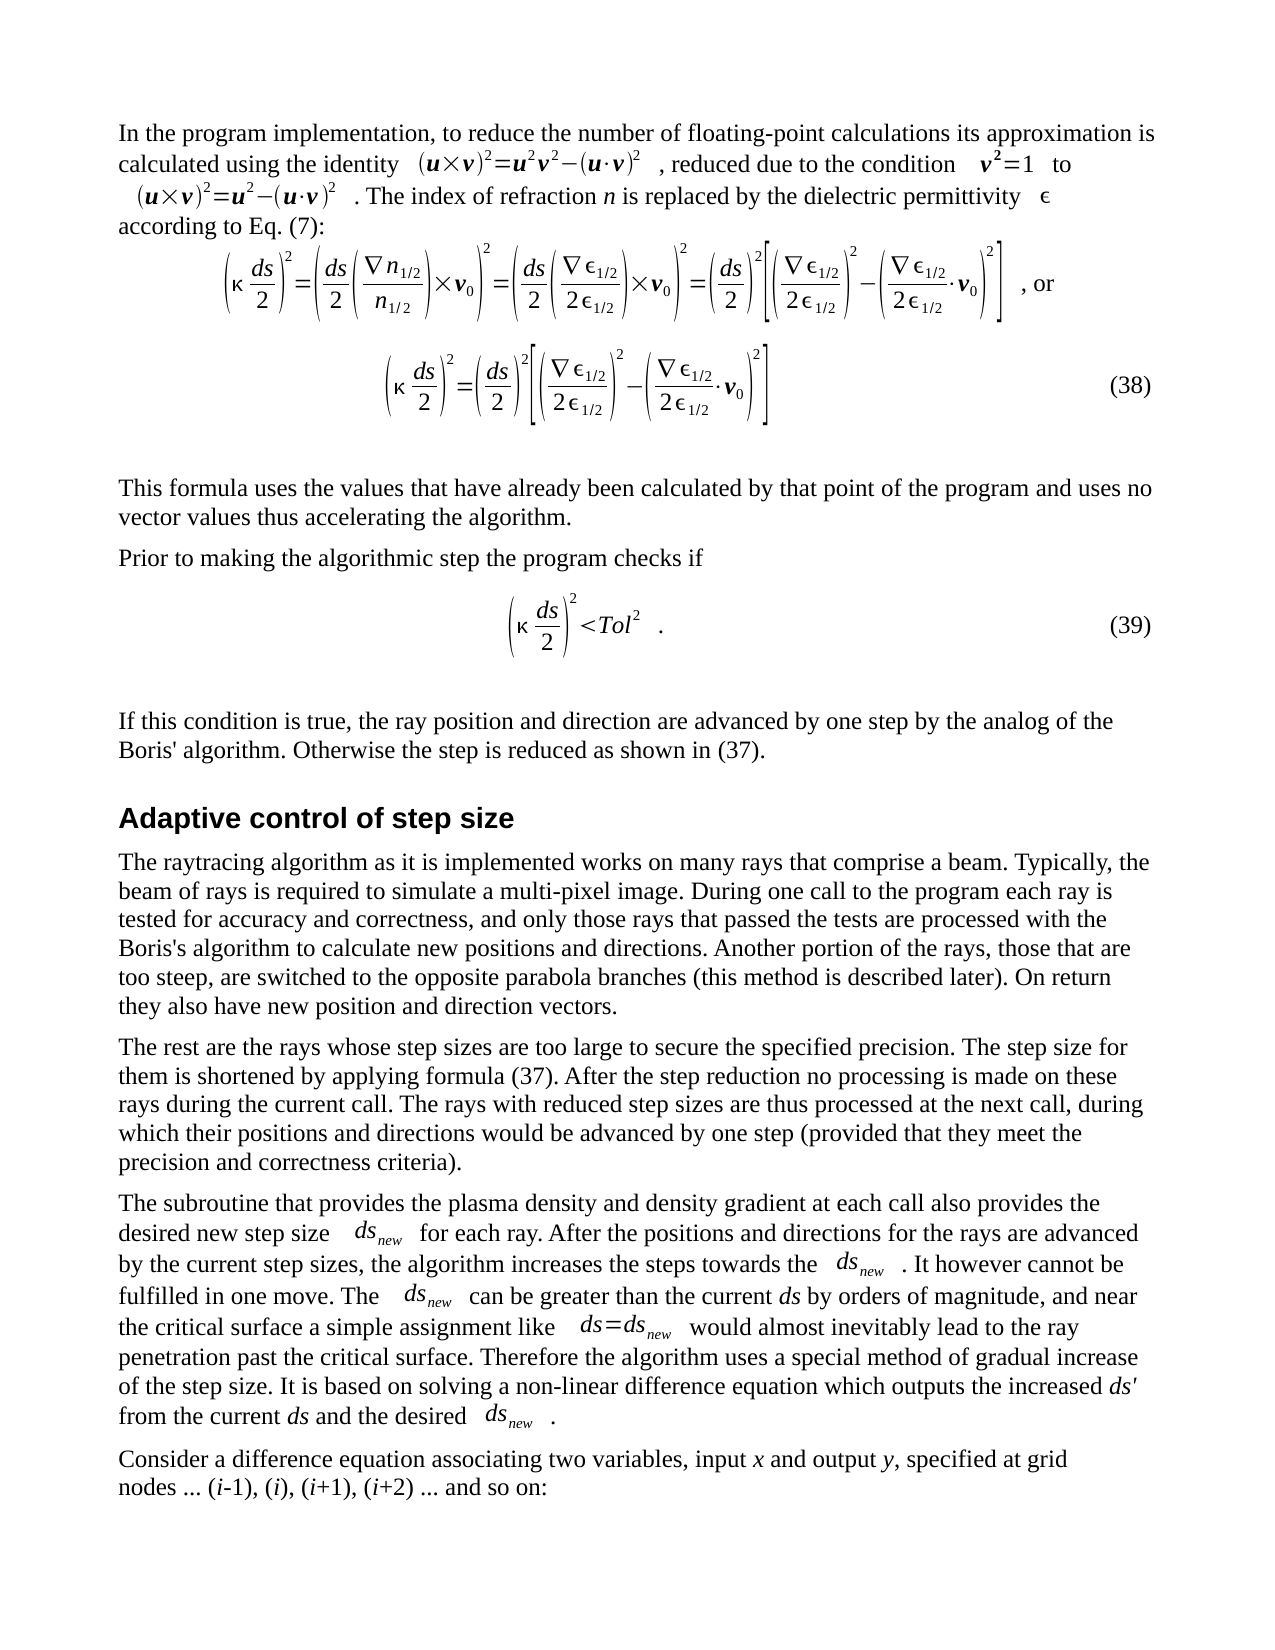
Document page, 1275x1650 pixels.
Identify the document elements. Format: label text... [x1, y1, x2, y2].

text , or [118, 240, 1157, 324]
text The subroutine that provides the plasma density and density gradient at each call also provides the desired new step size for each ray. After the positions and directions for the rays are advanced by the current step sizes, the algorithm increases the steps towards the. It however cannot be fulfilled in one move. The can be greater than the current ds by orders of magnitude, and near the critical surface a simple assignment like would almost inevitably lead to the ray penetration past the critical surface. Therefore the algorithm uses a special method of gradual increase of the step size. It is based on solving a non-linear difference equation which outputs the increased ds' from the current ds and the desired. [118, 1188, 1157, 1431]
subtitle Adaptive control of step size [118, 801, 1157, 834]
text If this condition is true, the ray position and direction are advanced by one step by the analog of the Boris' algorithm. Otherwise the step is reduced as shown in (37). [118, 706, 1157, 763]
table_header . [118, 585, 1041, 677]
table_header (39) [1041, 585, 1157, 677]
text Prior to making the algorithmic step the program checks if [118, 543, 1157, 572]
table_header (38) [1041, 337, 1157, 445]
text In the used leap-frog scheme the plasma dielectric permittivity and the gradient are available at the middle-step points only, and the curvature is calculated within a half-step distance ds/2 as. In the program implementation, to reduce the number of floating-point calculations its approximation is calculated using the identity, reduced due to the condition to. The index of refraction n is replaced by the dielectric permittivityaccording to Eq. (7): [118, 118, 1157, 240]
table_header [118, 337, 1041, 445]
text Consider a difference equation associating two variables, input x and output y, specified at grid nodes ... (i-1), (i), (i+1), (i+2) ... and so on: [118, 1444, 1157, 1501]
text This formula uses the values that have already been calculated by that point of the program and uses no vector values thus accelerating the algorithm. [118, 473, 1157, 531]
text The raytracing algorithm as it is implemented works on many rays that comprise a beam. Typically, the beam of rays is required to simulate a multi-pixel image. During one call to the program each ray is tested for accuracy and correctness, and only those rays that passed the tests are processed with the Boris's algorithm to calculate new positions and directions. Another portion of the rays, those that are too steep, are switched to the opposite parabola branches (this method is described later). On return they also have new position and direction vectors. [118, 847, 1157, 1019]
text The rest are the rays whose step sizes are too large to secure the specified precision. The step size for them is shortened by applying formula (37). After the step reduction no processing is made on these rays during the current call. The rays with reduced step sizes are thus processed at the next call, during which their positions and directions would be advanced by one step (provided that they meet the precision and correctness criteria). [118, 1032, 1157, 1176]
